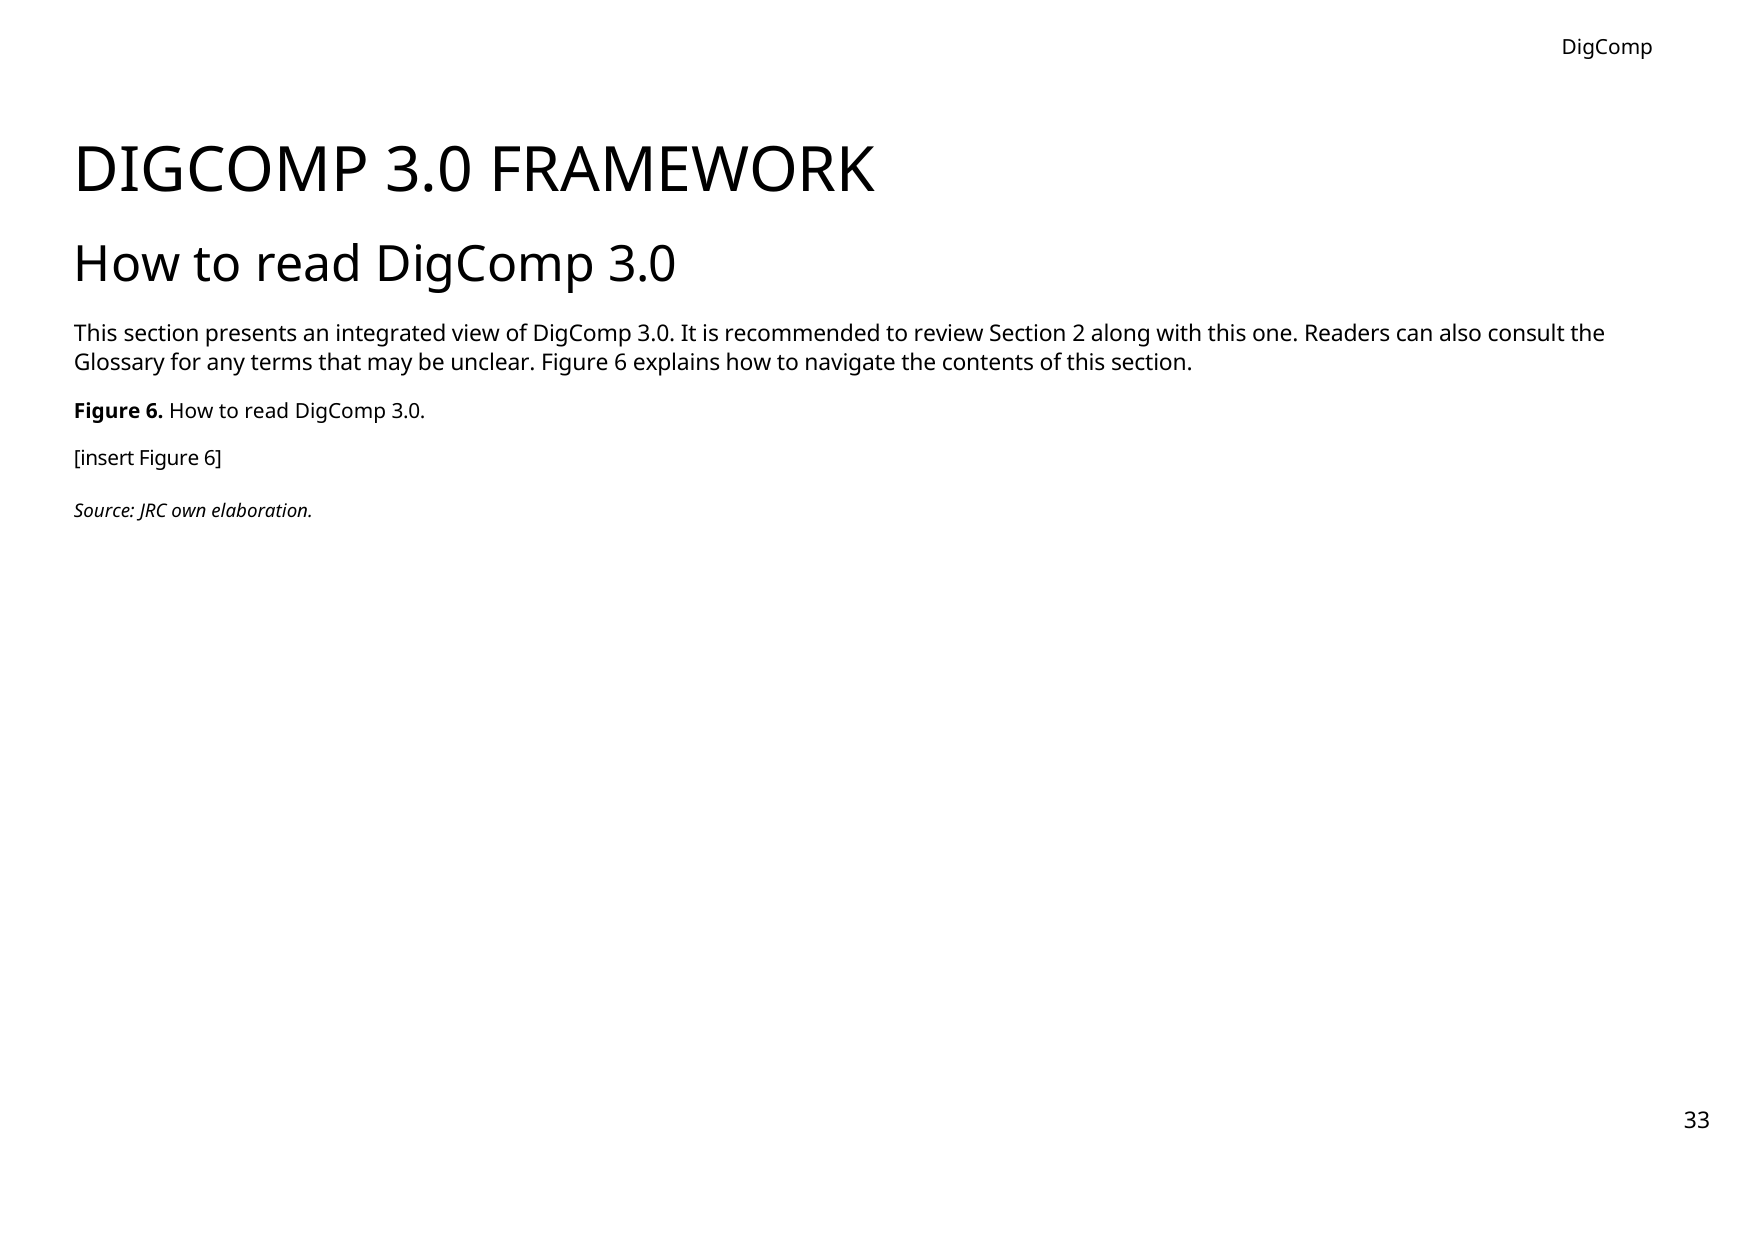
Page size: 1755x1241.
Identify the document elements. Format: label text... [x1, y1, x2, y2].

text This section presents an integrated view of DigComp 3.0. It is recommended to review Section 2 along with this one. Readers can also consult the Glossary for any terms that may be unclear. Figure 6 explains how to navigate the contents of this section. [74, 318, 1672, 377]
subtitle DIGCOMP 3.0 FRAMEWORK [74, 125, 1710, 210]
subtitle How to read DigComp 3.0 [74, 228, 1710, 296]
text Source: JRC own elaboration. [74, 497, 1710, 523]
text [insert Figure 6] [74, 443, 1710, 472]
text Figure 6. How to read DigComp 3.0. [74, 396, 1710, 424]
